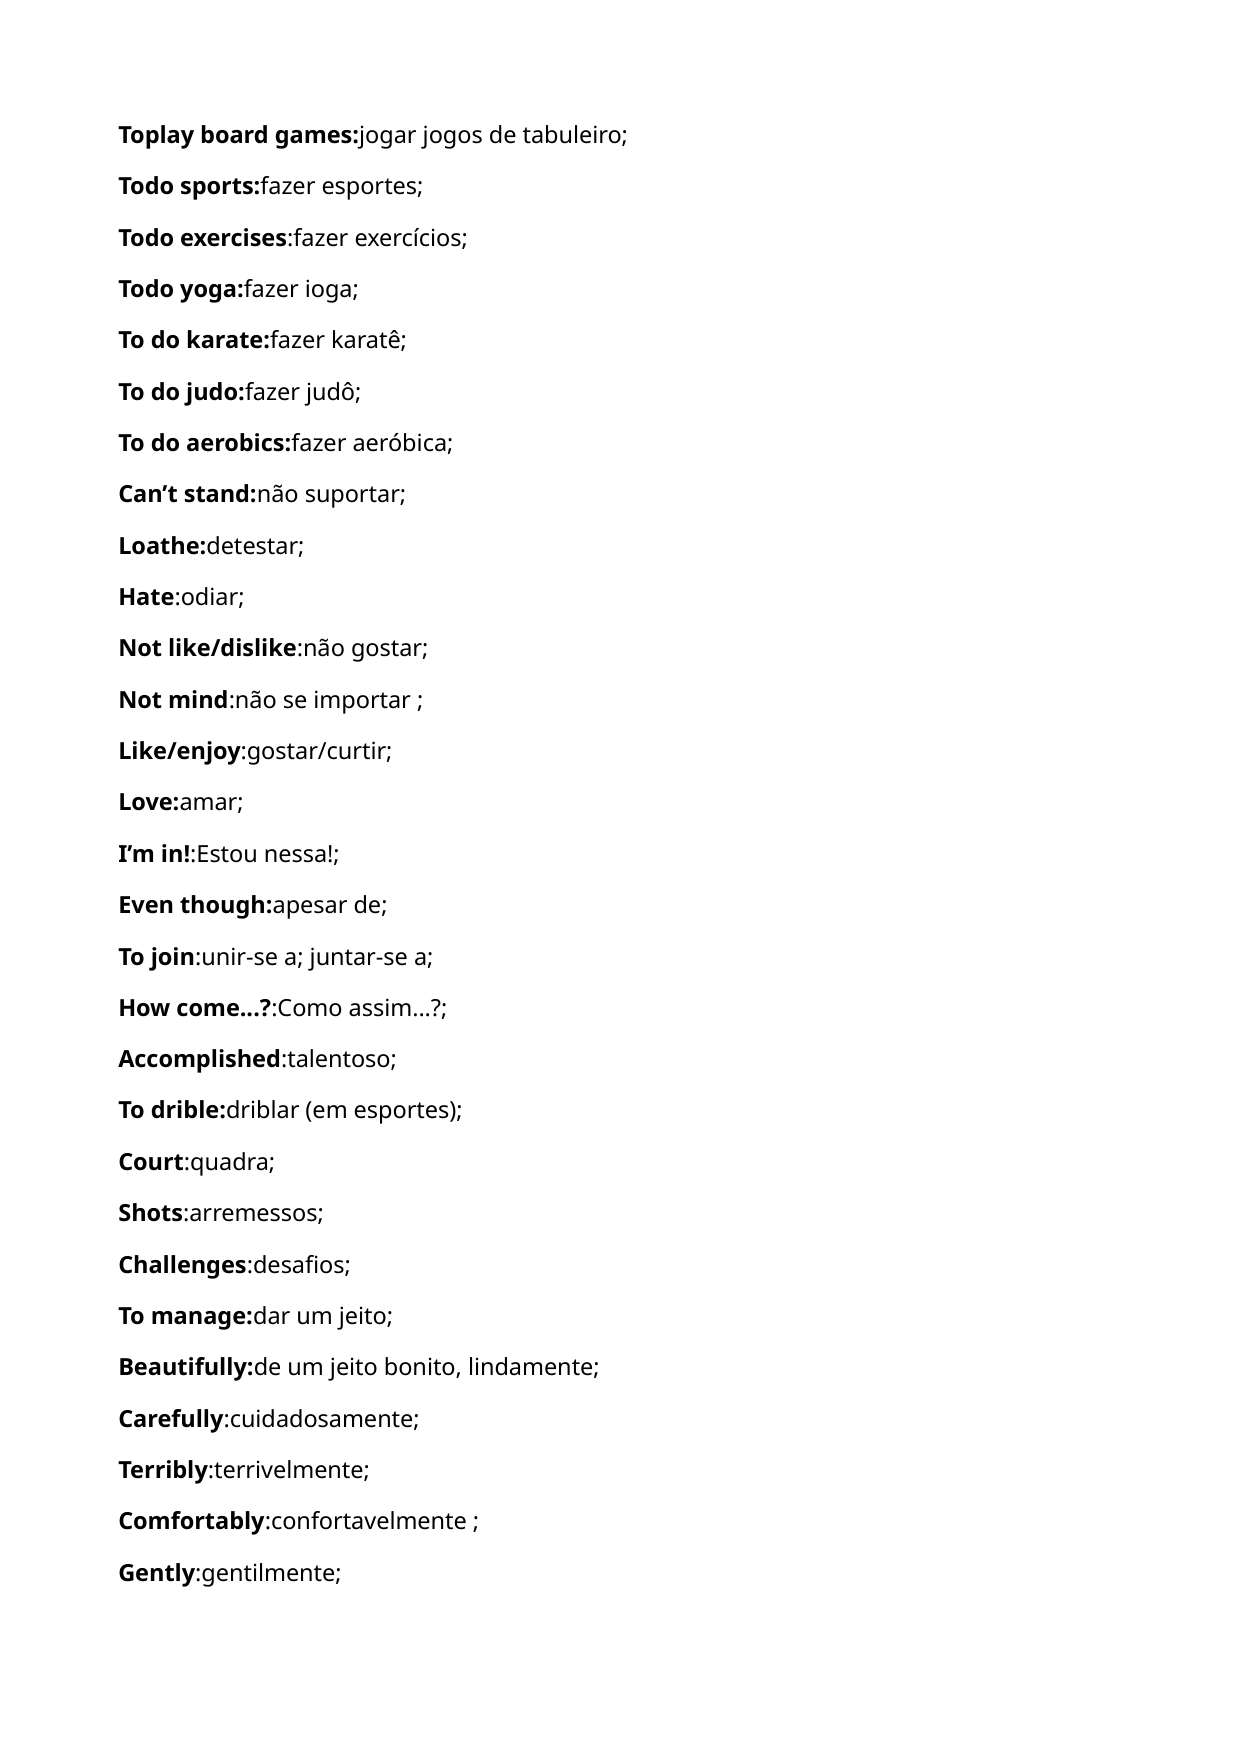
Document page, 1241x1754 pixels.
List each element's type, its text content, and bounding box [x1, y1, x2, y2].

text Beautifully:de um jeito bonito, lindamente; [118, 1351, 1122, 1383]
text To do aerobics:fazer aeróbica; [118, 426, 1122, 458]
text I’m in!:Estou nessa!; [118, 837, 1122, 869]
text Hate:odiar; [118, 580, 1122, 612]
text Loathe:detestar; [118, 529, 1122, 561]
text Accomplished:talentoso; [118, 1042, 1122, 1074]
text Terribly:terrivelmente; [118, 1453, 1122, 1485]
text Like/enjoy:gostar/curtir; [118, 734, 1122, 766]
text Carefully:cuidadosamente; [118, 1402, 1122, 1434]
text Shots:arremessos; [118, 1197, 1122, 1228]
text To manage:dar um jeito; [118, 1299, 1122, 1331]
text To do judo:fazer judô; [118, 375, 1122, 407]
text Challenges:desafios; [118, 1248, 1122, 1280]
text Even though:apesar de; [118, 888, 1122, 920]
text To drible:driblar (em esportes); [118, 1094, 1122, 1126]
text How come...?:Como assim...?; [118, 991, 1122, 1023]
text Toplay board games:jogar jogos de tabuleiro; [118, 118, 1122, 150]
text Can’t stand:não suportar; [118, 478, 1122, 509]
text To do karate:fazer karatê; [118, 323, 1122, 356]
text Not mind:não se importar ; [118, 683, 1122, 715]
text Todo yoga:fazer ioga; [118, 272, 1122, 304]
text Love:amar; [118, 786, 1122, 818]
text To join:unir-se a; juntar-se a; [118, 940, 1122, 972]
text Todo exercises:fazer exercícios; [118, 221, 1122, 253]
text Court:quadra; [118, 1145, 1122, 1177]
text Gently:gentilmente; [118, 1556, 1122, 1588]
text Comfortably:confortavelmente ; [118, 1505, 1122, 1537]
text Todo sports:fazer esportes; [118, 169, 1122, 201]
text Not like/dislike:não gostar; [118, 632, 1122, 664]
